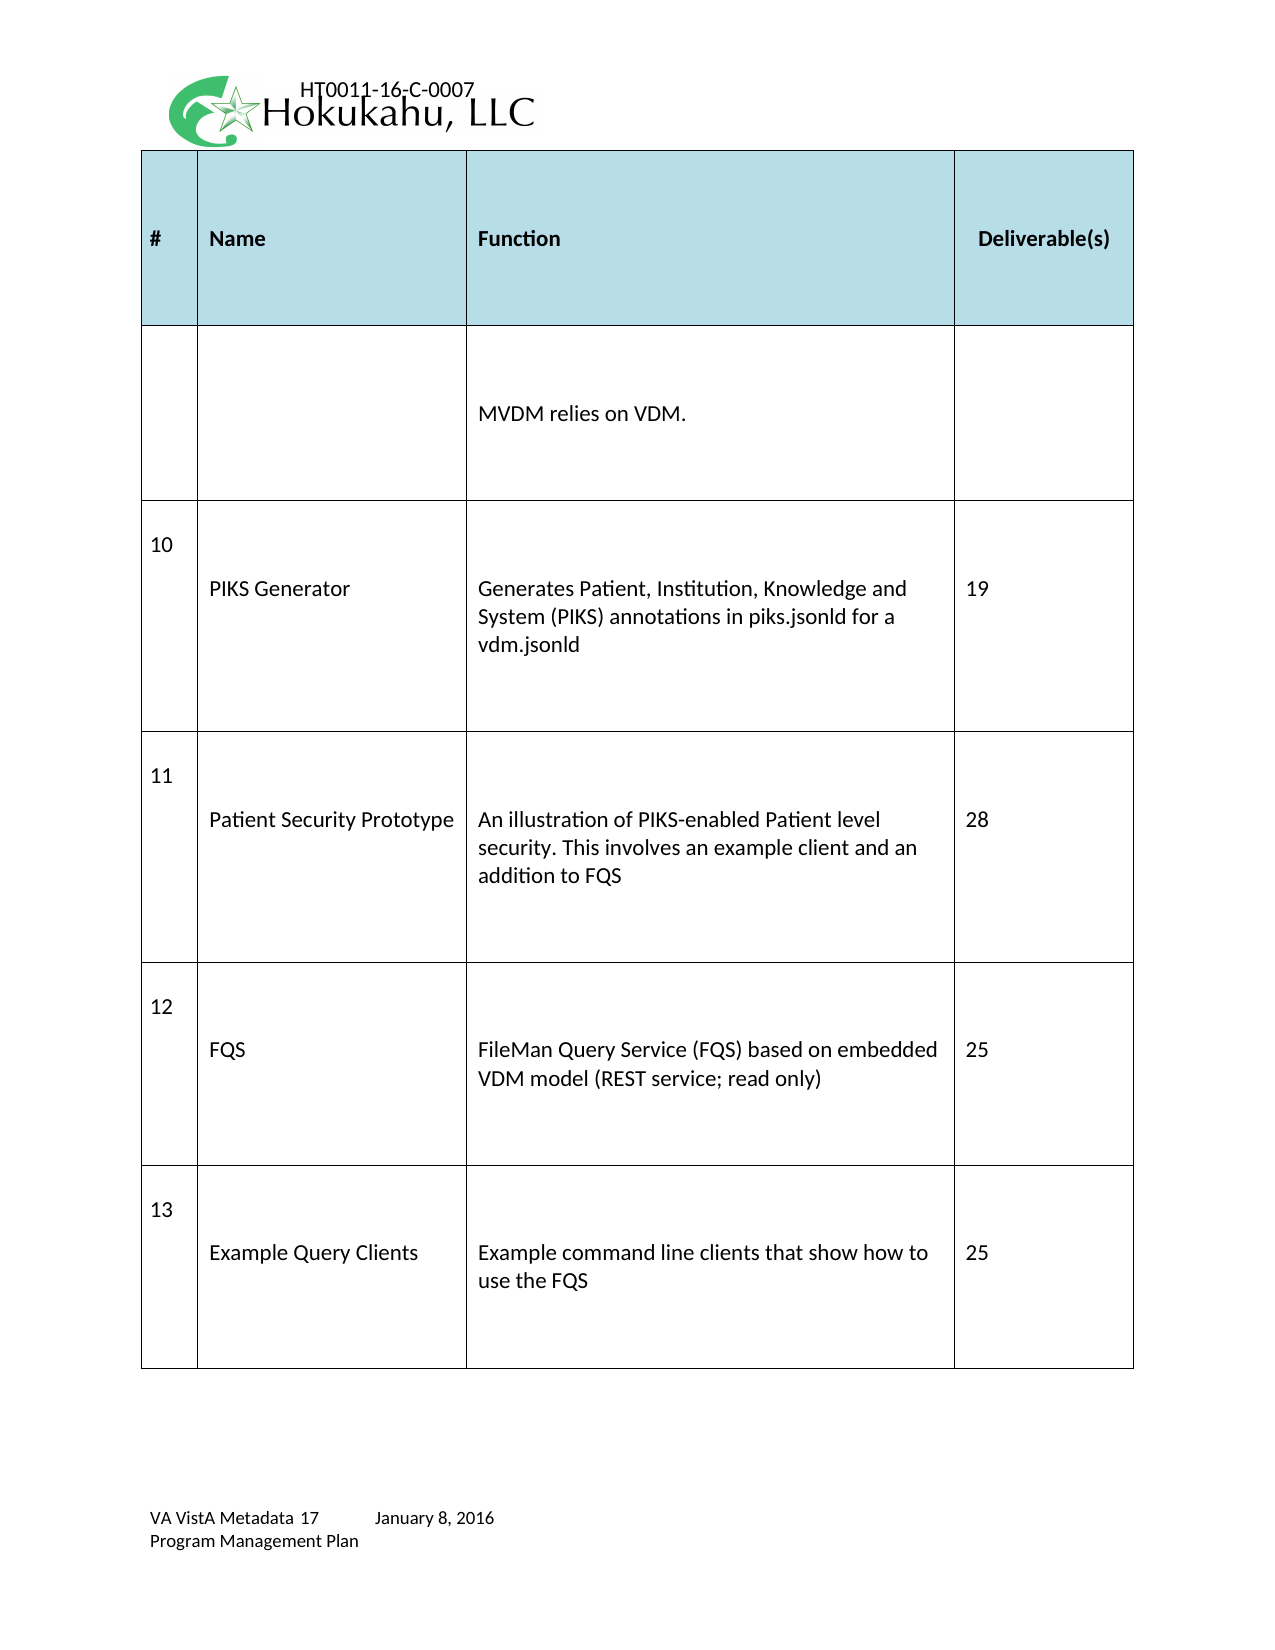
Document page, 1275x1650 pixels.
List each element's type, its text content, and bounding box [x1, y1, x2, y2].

table_cell FileMan Query Service (FQS) based on embedded VDM model (REST service; read only) [467, 963, 954, 1164]
table_header Function [467, 151, 954, 325]
picture [168, 75, 538, 150]
table_cell 19 [955, 501, 1133, 731]
table_cell 12 [142, 963, 197, 1164]
table_cell FQS [198, 963, 466, 1164]
table_cell [142, 326, 197, 500]
table_cell [198, 326, 466, 500]
table_cell Patient Security Prototype [198, 732, 466, 962]
table_cell Generates Patient, Institution, Knowledge and System (PIKS) annotations in piks.jsonld for a vdm.jsonld [467, 501, 954, 731]
table_cell MVDM relies on VDM. [467, 326, 954, 500]
table_cell Example Query Clients [198, 1166, 466, 1367]
table_cell PIKS Generator [198, 501, 466, 731]
table_cell An illustration of PIKS-enabled Patient level security. This involves an example client and an addition to FQS [467, 732, 954, 962]
table_cell 25 [955, 963, 1133, 1164]
table_cell 28 [955, 732, 1133, 962]
table_cell 25 [955, 1166, 1133, 1367]
table_header # [142, 151, 197, 325]
table_cell 13 [142, 1166, 197, 1367]
table_header Deliverable(s) [955, 151, 1133, 325]
table_cell 10 [142, 501, 197, 731]
table_cell 11 [142, 732, 197, 962]
table_cell [955, 326, 1133, 500]
table_header Name [198, 151, 466, 325]
table_cell Example command line clients that show how to use the FQS [467, 1166, 954, 1367]
